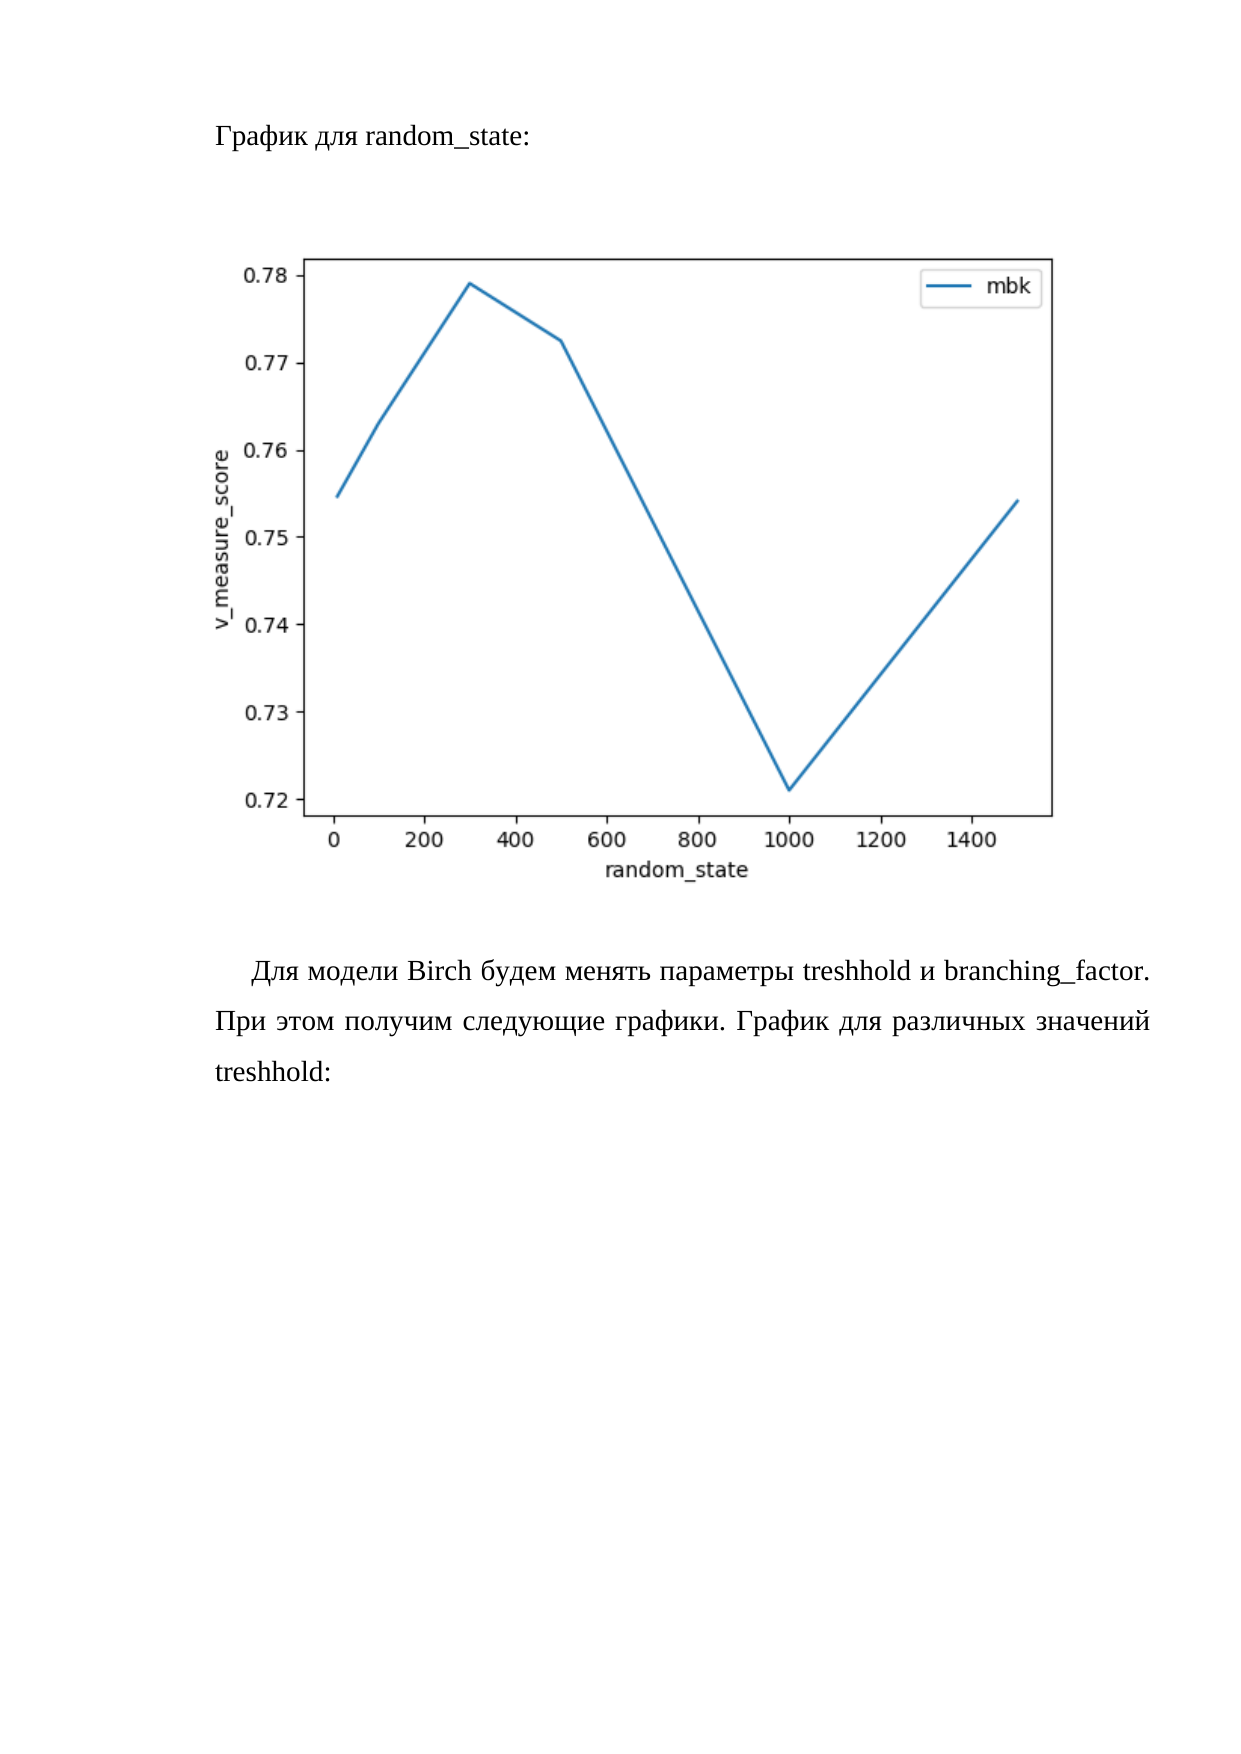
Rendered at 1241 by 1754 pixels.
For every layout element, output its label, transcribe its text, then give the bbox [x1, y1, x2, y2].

picture [196, 197, 1133, 891]
text Для модели Birch будем менять параметры treshhold и branching_factor. При этом получим следующие графики. График для различных значений treshhold: [215, 198, 1152, 1087]
text График для random_state: [215, 118, 1152, 152]
